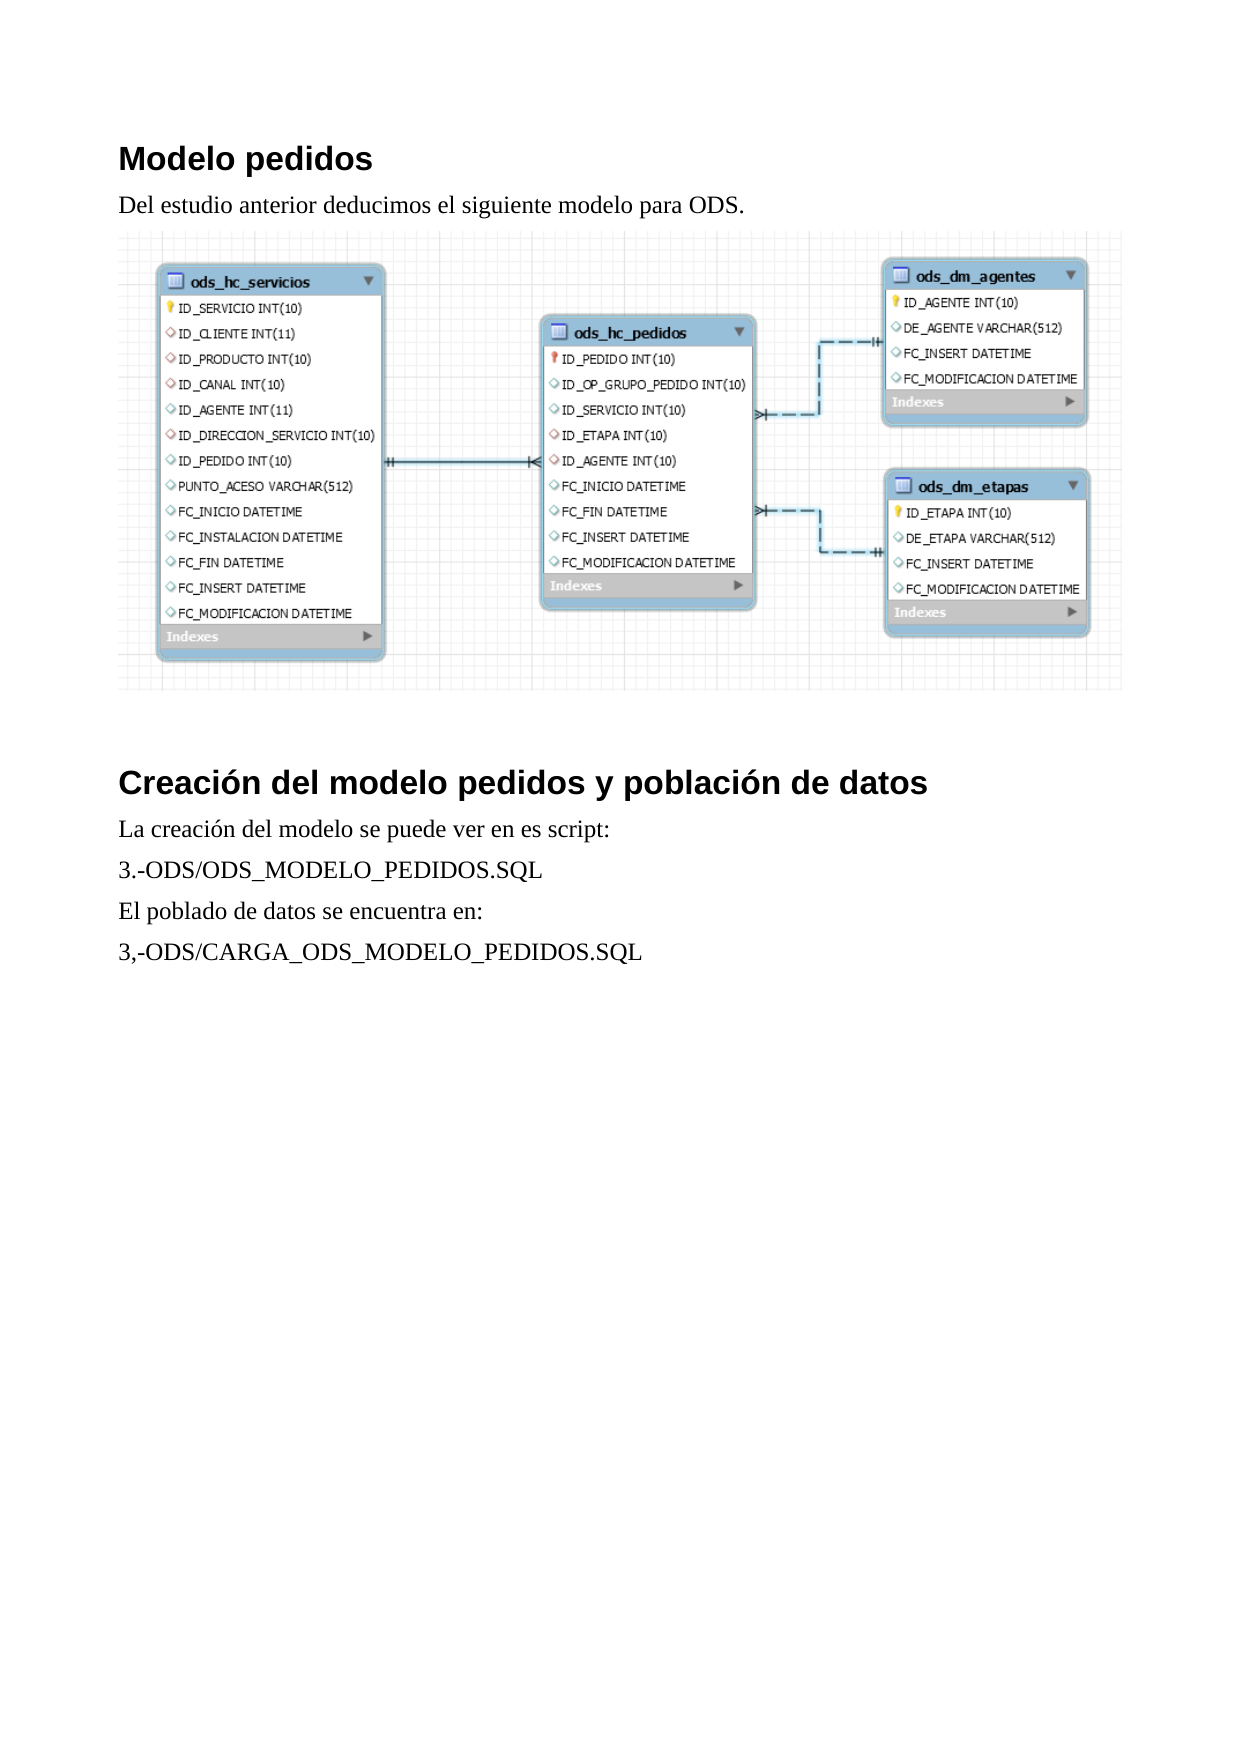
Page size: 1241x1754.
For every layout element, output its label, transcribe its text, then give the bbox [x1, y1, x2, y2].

text 3.-ODS/ODS_MODELO_PEDIDOS.SQL [118, 855, 1122, 884]
text La creación del modelo se puede ver en es script: [118, 814, 1122, 842]
subtitle Modelo pedidos [118, 139, 1122, 178]
picture [118, 231, 1123, 691]
subtitle Creación del modelo pedidos y población de datos [118, 762, 1122, 801]
text Del estudio anterior deducimos el siguiente modelo para ODS. [118, 190, 1122, 219]
text El poblado de datos se encuentra en: [118, 896, 1122, 925]
text 3,-ODS/CARGA_ODS_MODELO_PEDIDOS.SQL [118, 937, 1122, 966]
